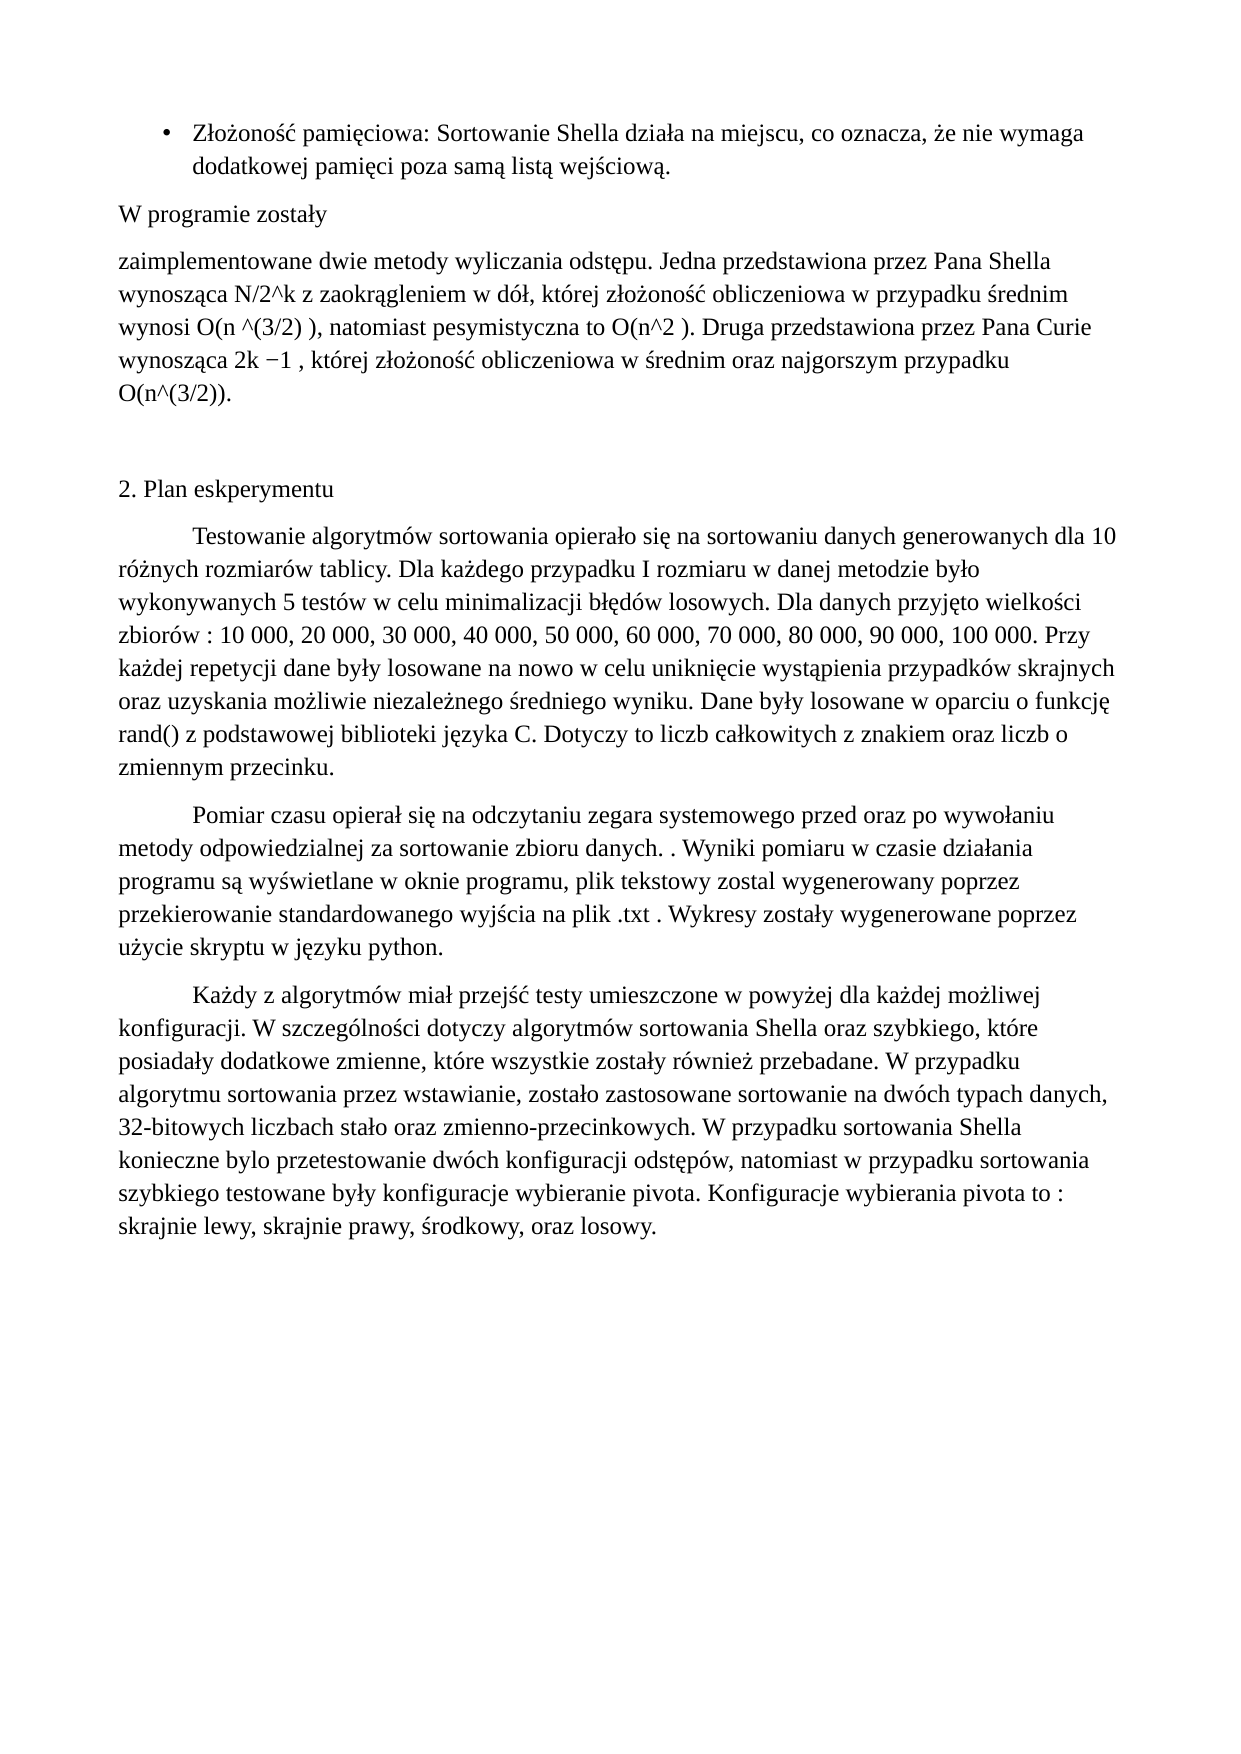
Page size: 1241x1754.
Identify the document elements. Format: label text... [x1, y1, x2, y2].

list Złożoność pamięciowa: Sortowanie Shella działa na miejscu, co oznacza, że nie wymaga dodatkowej pamięci poza samą listą wejściową. [162, 118, 1122, 180]
text W programie zostały [118, 199, 1122, 227]
text Każdy z algorytmów miał przejść testy umieszczone w powyżej dla każdej możliwej konfiguracji. W szczególności dotyczy algorytmów sortowania Shella oraz szybkiego, które posiadały dodatkowe zmienne, które wszystkie zostały również przebadane. W przypadku algorytmu sortowania przez wstawianie, zostało zastosowane sortowanie na dwóch typach danych, 32-bitowych liczbach stało oraz zmienno-przecinkowych. W przypadku sortowania Shella konieczne bylo przetestowanie dwóch konfiguracji odstępów, natomiast w przypadku sortowania szybkiego testowane były konfiguracje wybieranie pivota. Konfiguracje wybierania pivota to : skrajnie lewy, skrajnie prawy, środkowy, oraz losowy. [118, 980, 1122, 1239]
text zaimplementowane dwie metody wyliczania odstępu. Jedna przedstawiona przez Pana Shella wynosząca N/2^k z zaokrągleniem w dół, której złożoność obliczeniowa w przypadku średnim wynosi O(n ^(3/2) ), natomiast pesymistyczna to O(n^2 ). Druga przedstawiona przez Pana Curie wynosząca 2k −1 , której złożoność obliczeniowa w średnim oraz najgorszym przypadku O(n^(3/2)). [118, 246, 1122, 407]
text 2. Plan eskperymentu [118, 474, 1122, 502]
text Pomiar czasu opierał się na odczytaniu zegara systemowego przed oraz po wywołaniu metody odpowiedzialnej za sortowanie zbioru danych. . Wyniki pomiaru w czasie działania programu są wyświetlane w oknie programu, plik tekstowy zostal wygenerowany poprzez przekierowanie standardowanego wyjścia na plik .txt . Wykresy zostały wygenerowane poprzez użycie skryptu w języku python. [118, 800, 1122, 961]
text Testowanie algorytmów sortowania opierało się na sortowaniu danych generowanych dla 10 różnych rozmiarów tablicy. Dla każdego przypadku I rozmiaru w danej metodzie było wykonywanych 5 testów w celu minimalizacji błędów losowych. Dla danych przyjęto wielkości zbiorów : 10 000, 20 000, 30 000, 40 000, 50 000, 60 000, 70 000, 80 000, 90 000, 100 000. Przy każdej repetycji dane były losowane na nowo w celu uniknięcie wystąpienia przypadków skrajnych oraz uzyskania możliwie niezależnego średniego wyniku. Dane były losowane w oparciu o funkcję rand() z podstawowej biblioteki języka C. Dotyczy to liczb całkowitych z znakiem oraz liczb o zmiennym przecinku. [118, 521, 1122, 781]
